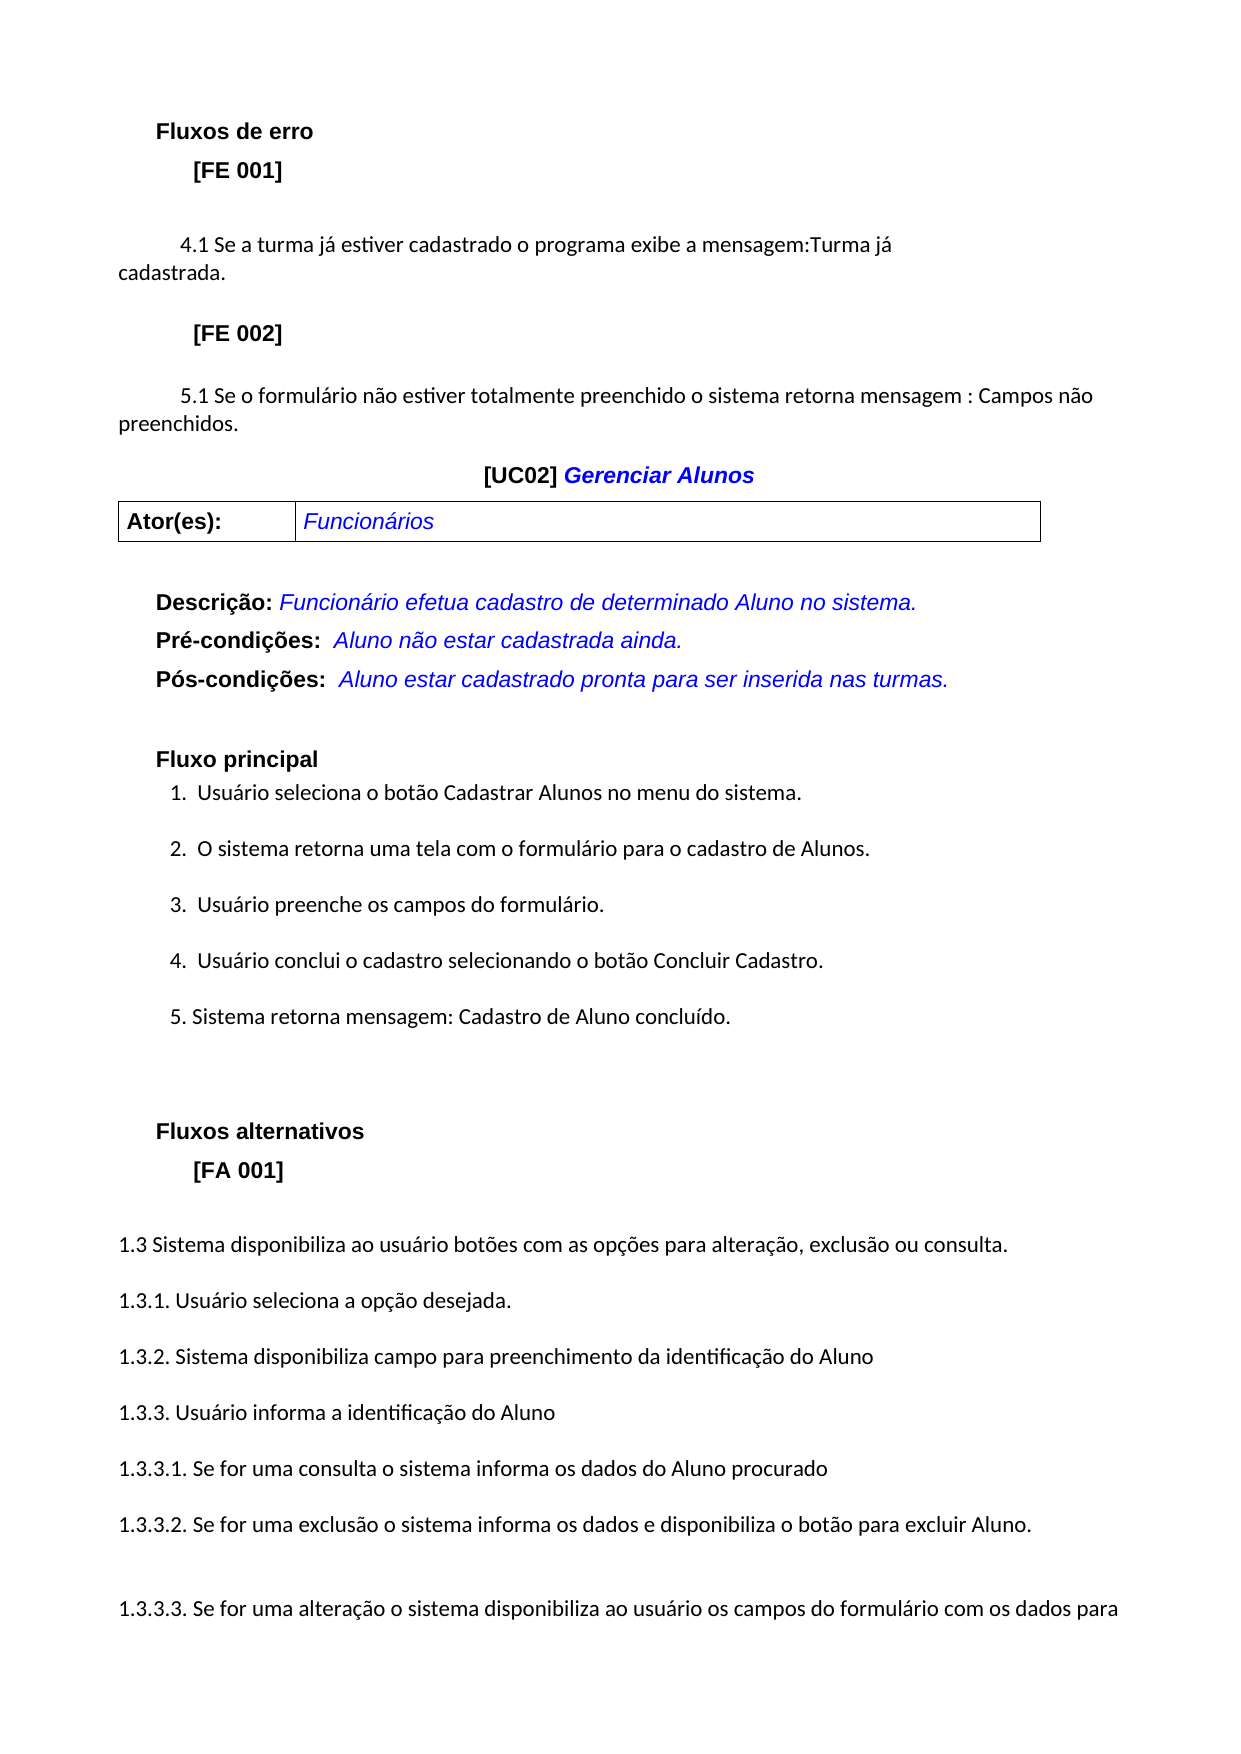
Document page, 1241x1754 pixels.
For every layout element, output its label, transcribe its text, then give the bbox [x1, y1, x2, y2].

text 2. O sistema retorna uma tela com o formulário para o cadastro de Alunos. [118, 834, 1122, 862]
text 1.3.2. Sistema disponibiliza campo para preenchimento da identificação do Aluno [118, 1342, 1122, 1370]
text 1.3.3.1. Se for uma consulta o sistema informa os dados do Aluno procurado [118, 1454, 1122, 1482]
text Fluxos alternativos [156, 1118, 1122, 1144]
text 3. Usuário preenche os campos do formulário. [118, 890, 1122, 918]
text 1.3.3. Usuário informa a identificação do Aluno [118, 1398, 1122, 1426]
text 1.3 Sistema disponibiliza ao usuário botões com as opções para alteração, exclusão ou consulta. [118, 1230, 1122, 1258]
text 5. Sistema retorna mensagem: Cadastro de Aluno concluído. [118, 1002, 1122, 1031]
text Pós-condições: Aluno estar cadastrado pronta para ser inserida nas turmas. [156, 666, 1122, 693]
text cadastrada. [118, 258, 1122, 286]
text Fluxo principal [156, 746, 1122, 772]
text 4. Usuário conclui o cadastro selecionando o botão Concluir Cadastro. [118, 946, 1122, 974]
text [FA 001] [193, 1157, 1122, 1183]
text Pré-condições: Aluno não estar cadastrada ainda. [156, 627, 1122, 654]
text 1. Usuário seleciona o botão Cadastrar Alunos no menu do sistema. [118, 778, 1122, 806]
text 5.1 Se o formulário não estiver totalmente preenchido o sistema retorna mensagem : Campos não preenchidos. [118, 381, 1122, 437]
text 1.3.1. Usuário seleciona a opção desejada. [118, 1286, 1122, 1314]
table_header Funcionários [296, 502, 1040, 541]
text [UC02] Gerenciar Alunos [118, 462, 1122, 488]
text 1.3.3.2. Se for uma exclusão o sistema informa os dados e disponibiliza o botão para excluir Aluno. [118, 1510, 1122, 1538]
text 1.3.3.3. Se for uma alteração o sistema disponibiliza ao usuário os campos do formulário com os dados para [118, 1594, 1122, 1622]
text [FE 001] [193, 157, 1122, 183]
text 4.1 Se a turma já estiver cadastrado o programa exibe a mensagem:Turma já [118, 230, 1122, 258]
text [FE 002] [193, 320, 1122, 347]
table_header Ator(es): [119, 502, 295, 541]
text Fluxos de erro [156, 118, 1122, 144]
text Descrição: Funcionário efetua cadastro de determinado Aluno no sistema. [156, 589, 1122, 615]
